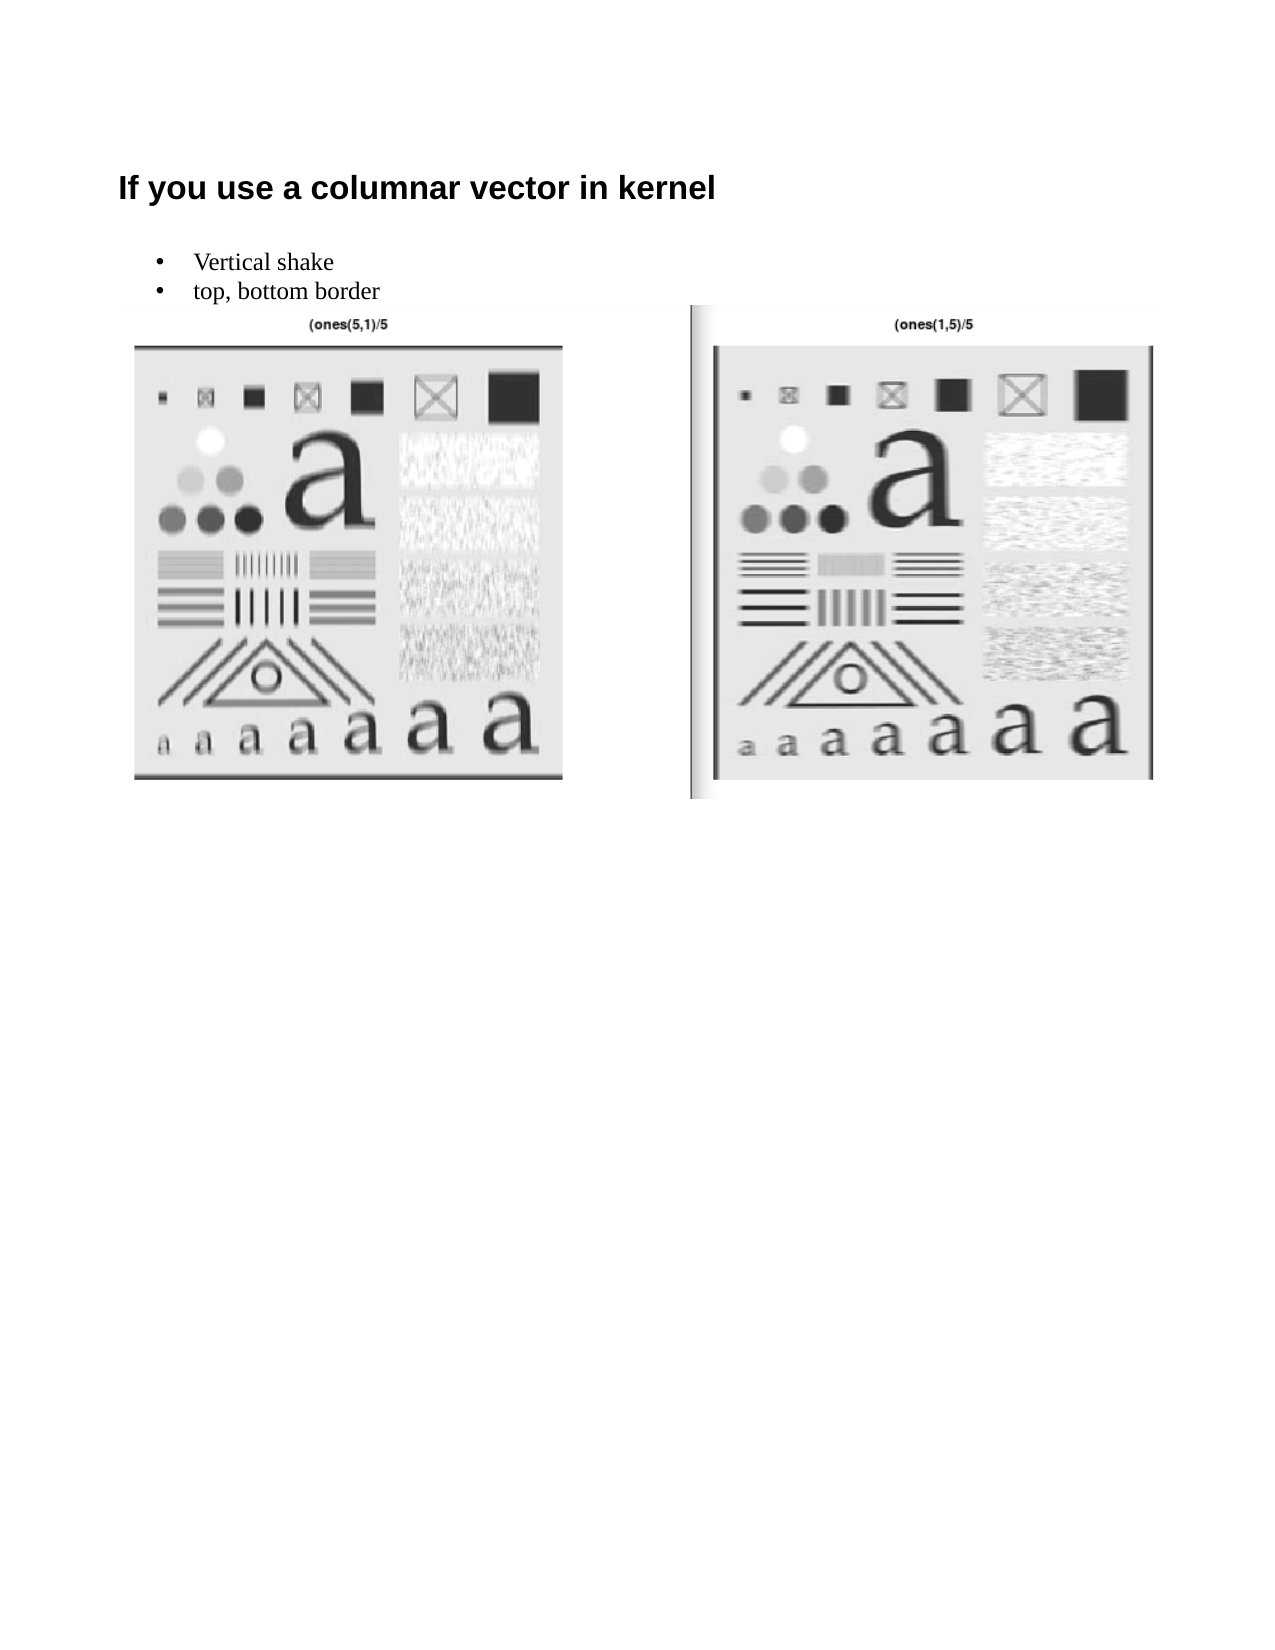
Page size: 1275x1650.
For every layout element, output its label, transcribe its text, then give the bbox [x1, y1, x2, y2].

picture [118, 305, 1157, 799]
list Vertical shake [156, 247, 1157, 276]
list top, bottom border [156, 276, 1157, 305]
subtitle If you use a columnar vector in kernel [118, 168, 1157, 206]
